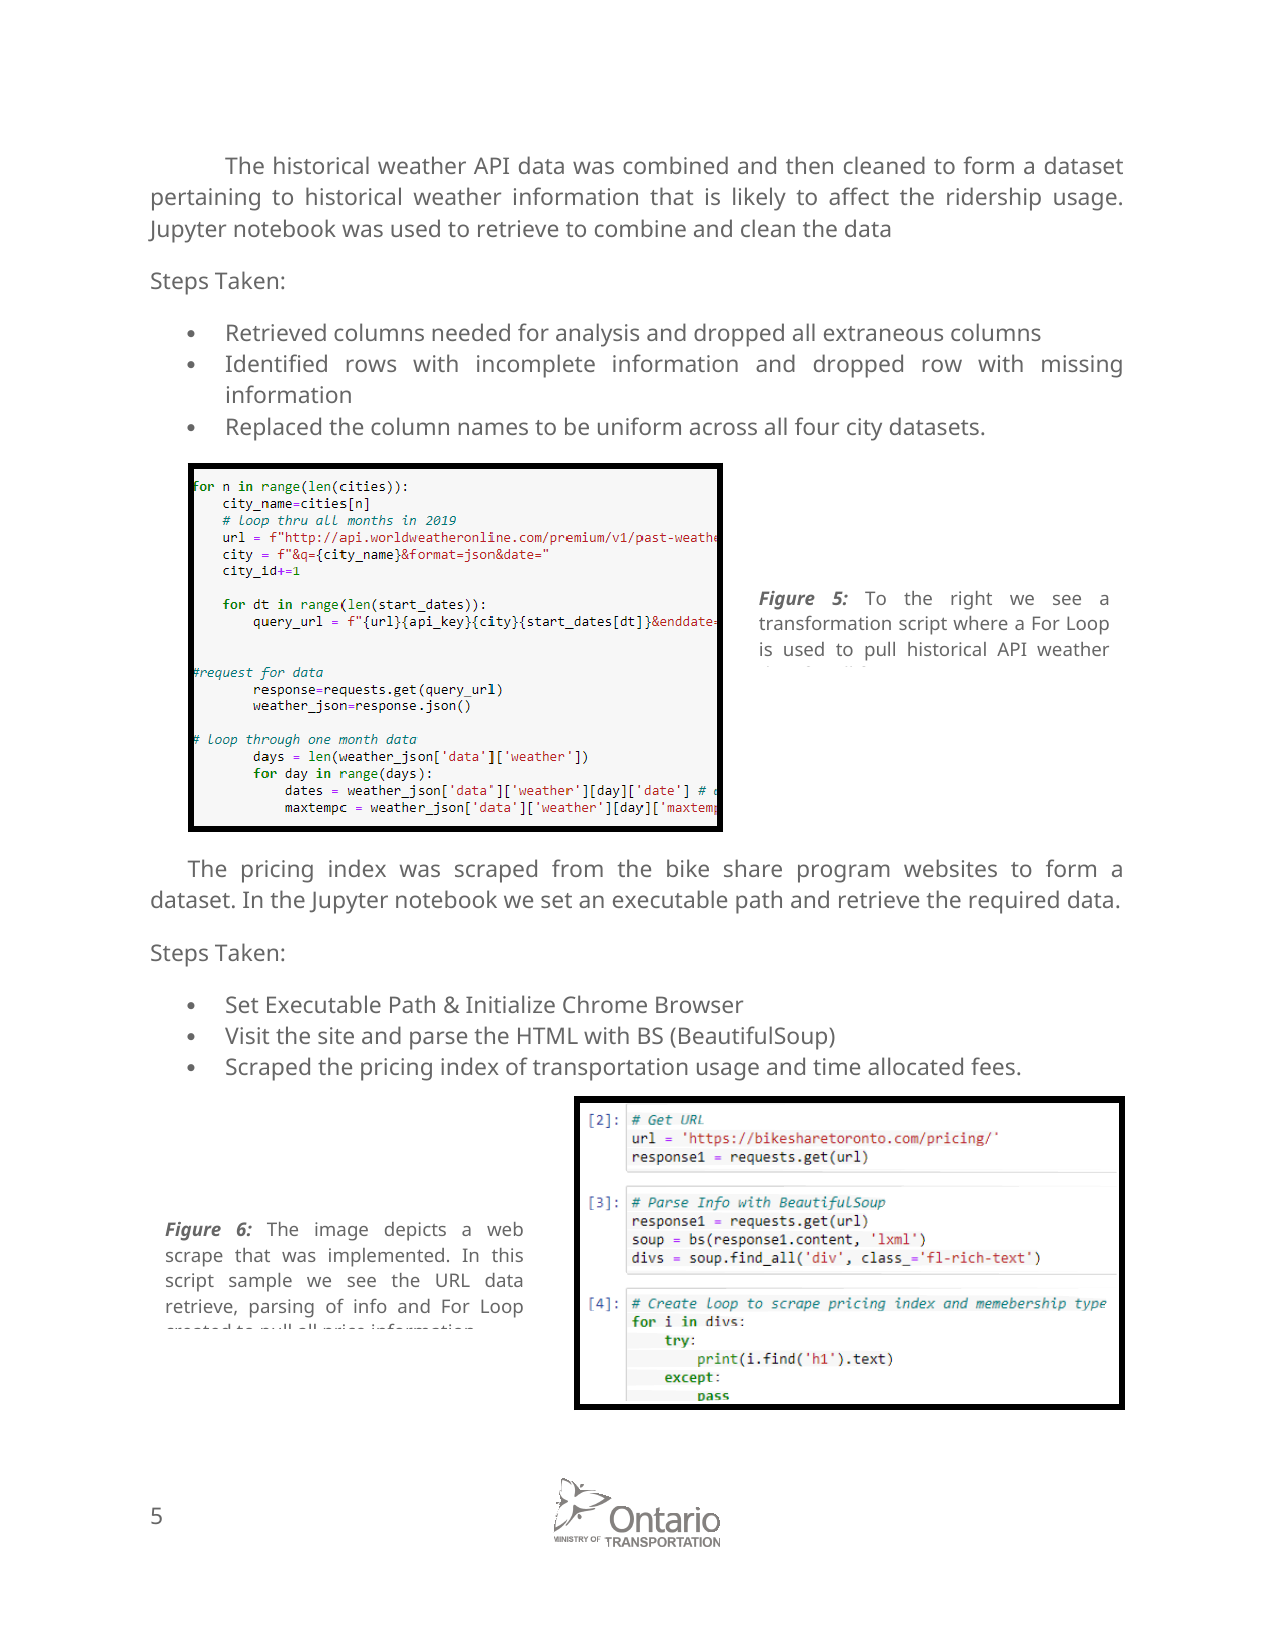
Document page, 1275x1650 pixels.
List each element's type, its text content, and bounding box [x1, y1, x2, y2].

text Figure 5: To the right we see a transformation script where a For Loop is used to pull historical API weather data for all four cities. [759, 585, 1110, 667]
list Replaced the column names to be uniform across all four city datasets. [187, 410, 1125, 442]
text The historical weather API data was combined and then cleaned to form a dataset pertaining to historical weather information that is likely to affect the ridership usage. Jupyter notebook was used to retrieve to combine and clean the data [150, 150, 1125, 244]
list Visit the site and parse the HTML with BS (BeautifulSoup) [187, 1020, 1125, 1051]
list Identified rows with incomplete information and dropped row with missing information [187, 348, 1125, 410]
list Retrieved columns needed for analysis and dropped all extraneous columns [187, 317, 1125, 348]
list Set Executable Path & Initialize Chrome Browser [187, 988, 1125, 1020]
text The pricing index was scraped from the bike share program websites to form a dataset. In the Jupyter notebook we set an executable path and retrieve the required data. [150, 853, 1125, 916]
text Steps Taken: [150, 264, 1125, 296]
list Scraped the pricing index of transportation usage and time allocated fees. [187, 1051, 1125, 1082]
text Figure 6: The image depicts a web scrape that was implemented. In this script sample we see the URL data retrieve, parsing of info and For Loop created to pull all price information [165, 1217, 524, 1328]
text Steps Taken: [150, 936, 1125, 968]
